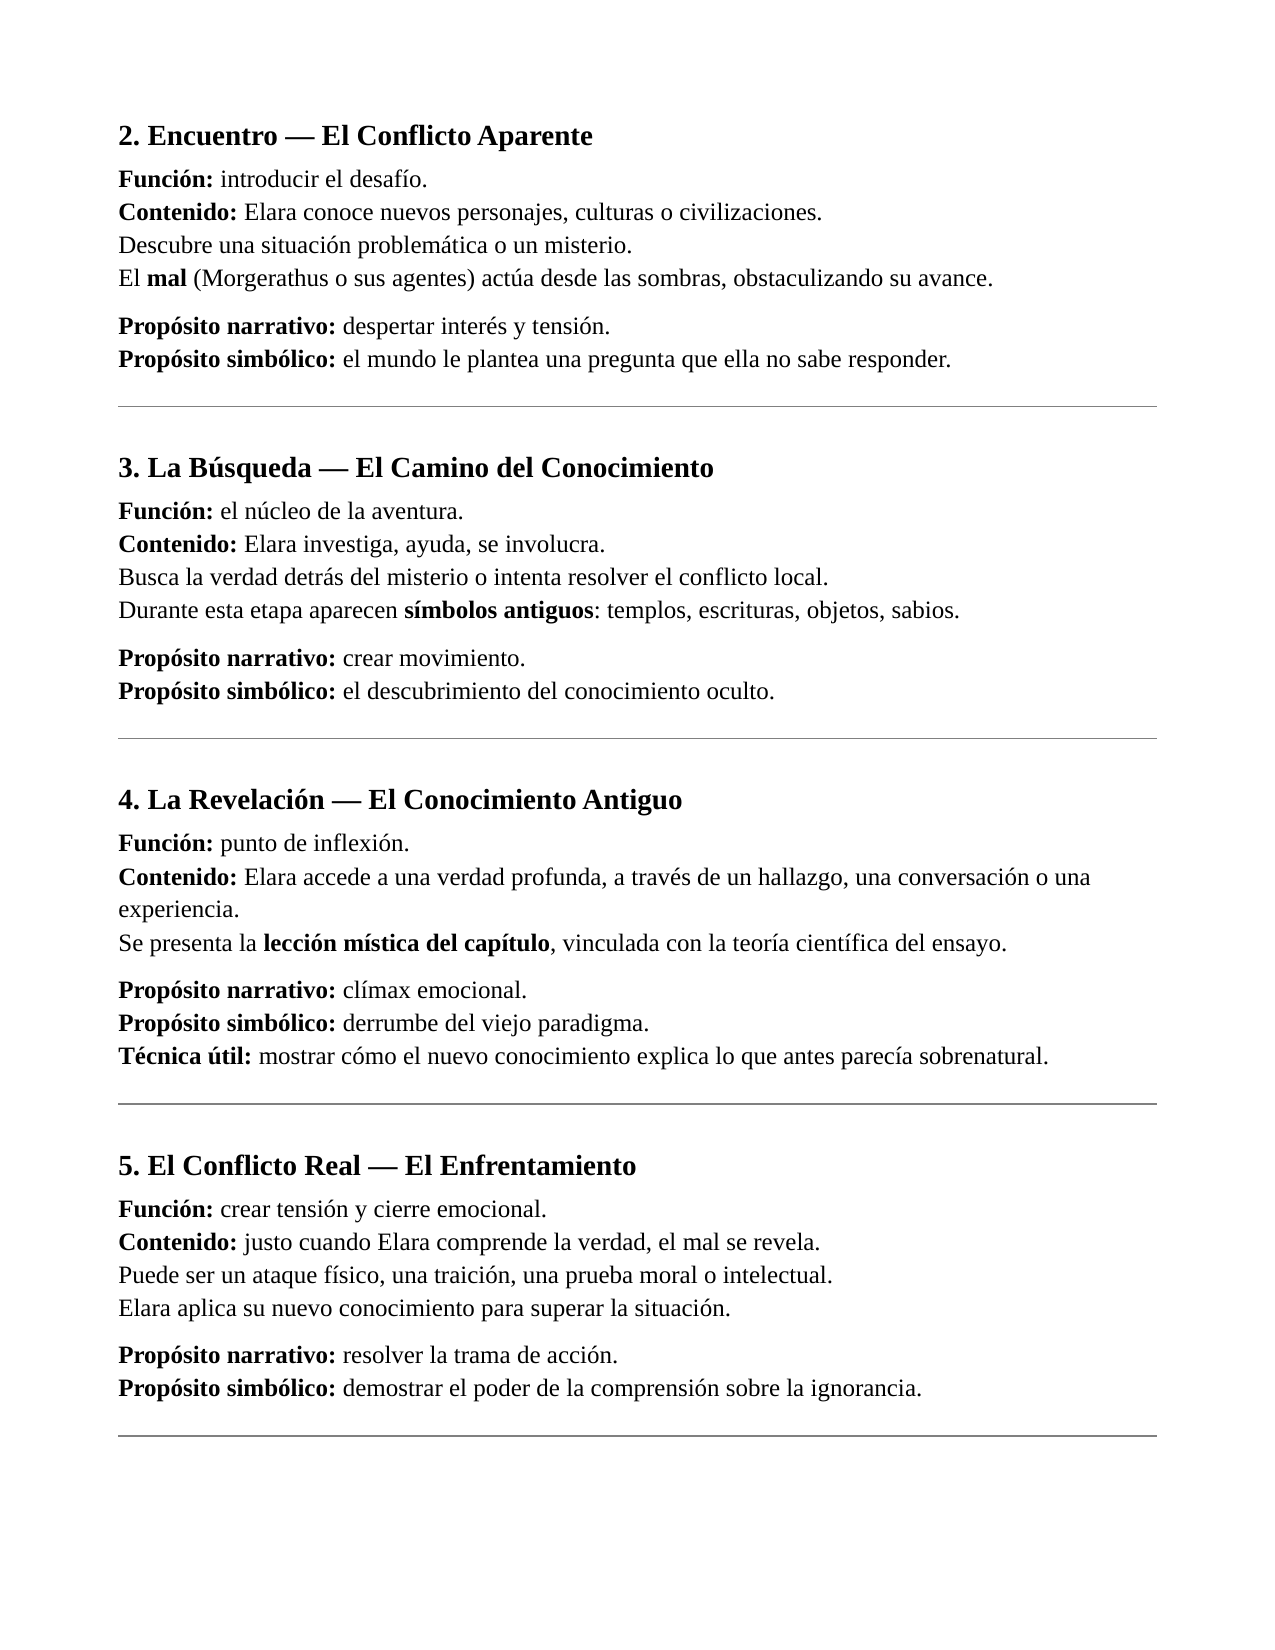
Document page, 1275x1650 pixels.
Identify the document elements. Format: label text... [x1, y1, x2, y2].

text Propósito narrativo: clímax emocional. Propósito simbólico: derrumbe del viejo paradigma. Técnica útil: mostrar cómo el nuevo conocimiento explica lo que antes parecía sobrenatural. [118, 975, 1157, 1070]
text Función: crear tensión y cierre emocional. Contenido: justo cuando Elara comprende la verdad, el mal se revela. Puede ser un ataque físico, una traición, una prueba moral o intelectual. Elara aplica su nuevo conocimiento para superar la situación. [118, 1194, 1157, 1322]
text Función: punto de inflexión. Contenido: Elara accede a una verdad profunda, a través de un hallazgo, una conversación o una experiencia. Se presenta la lección mística del capítulo, vinculada con la teoría científica del ensayo. [118, 828, 1157, 956]
text Función: el núcleo de la aventura. Contenido: Elara investiga, ayuda, se involucra. Busca la verdad detrás del misterio o intenta resolver el conflicto local. Durante esta etapa aparecen símbolos antiguos: templos, escrituras, objetos, sabios. [118, 496, 1157, 624]
text Propósito narrativo: crear movimiento. Propósito simbólico: el descubrimiento del conocimiento oculto. [118, 643, 1157, 705]
text Función: introducir el desafío. Contenido: Elara conoce nuevos personajes, culturas o civilizaciones. Descubre una situación problemática o un misterio. El mal (Morgerathus o sus agentes) actúa desde las sombras, obstaculizando su avance. [118, 164, 1157, 292]
text Propósito narrativo: despertar interés y tensión. Propósito simbólico: el mundo le plantea una pregunta que ella no sabe responder. [118, 311, 1157, 373]
subtitle 4. La Revelación — El Conocimiento Antiguo [118, 782, 1157, 816]
text Propósito narrativo: resolver la trama de acción. Propósito simbólico: demostrar el poder de la comprensión sobre la ignorancia. [118, 1340, 1157, 1402]
subtitle 3. La Búsqueda — El Camino del Conocimiento [118, 450, 1157, 484]
subtitle 5. El Conflicto Real — El Enfrentamiento [118, 1148, 1157, 1181]
subtitle 2. Encuentro — El Conflicto Aparente [118, 118, 1157, 152]
